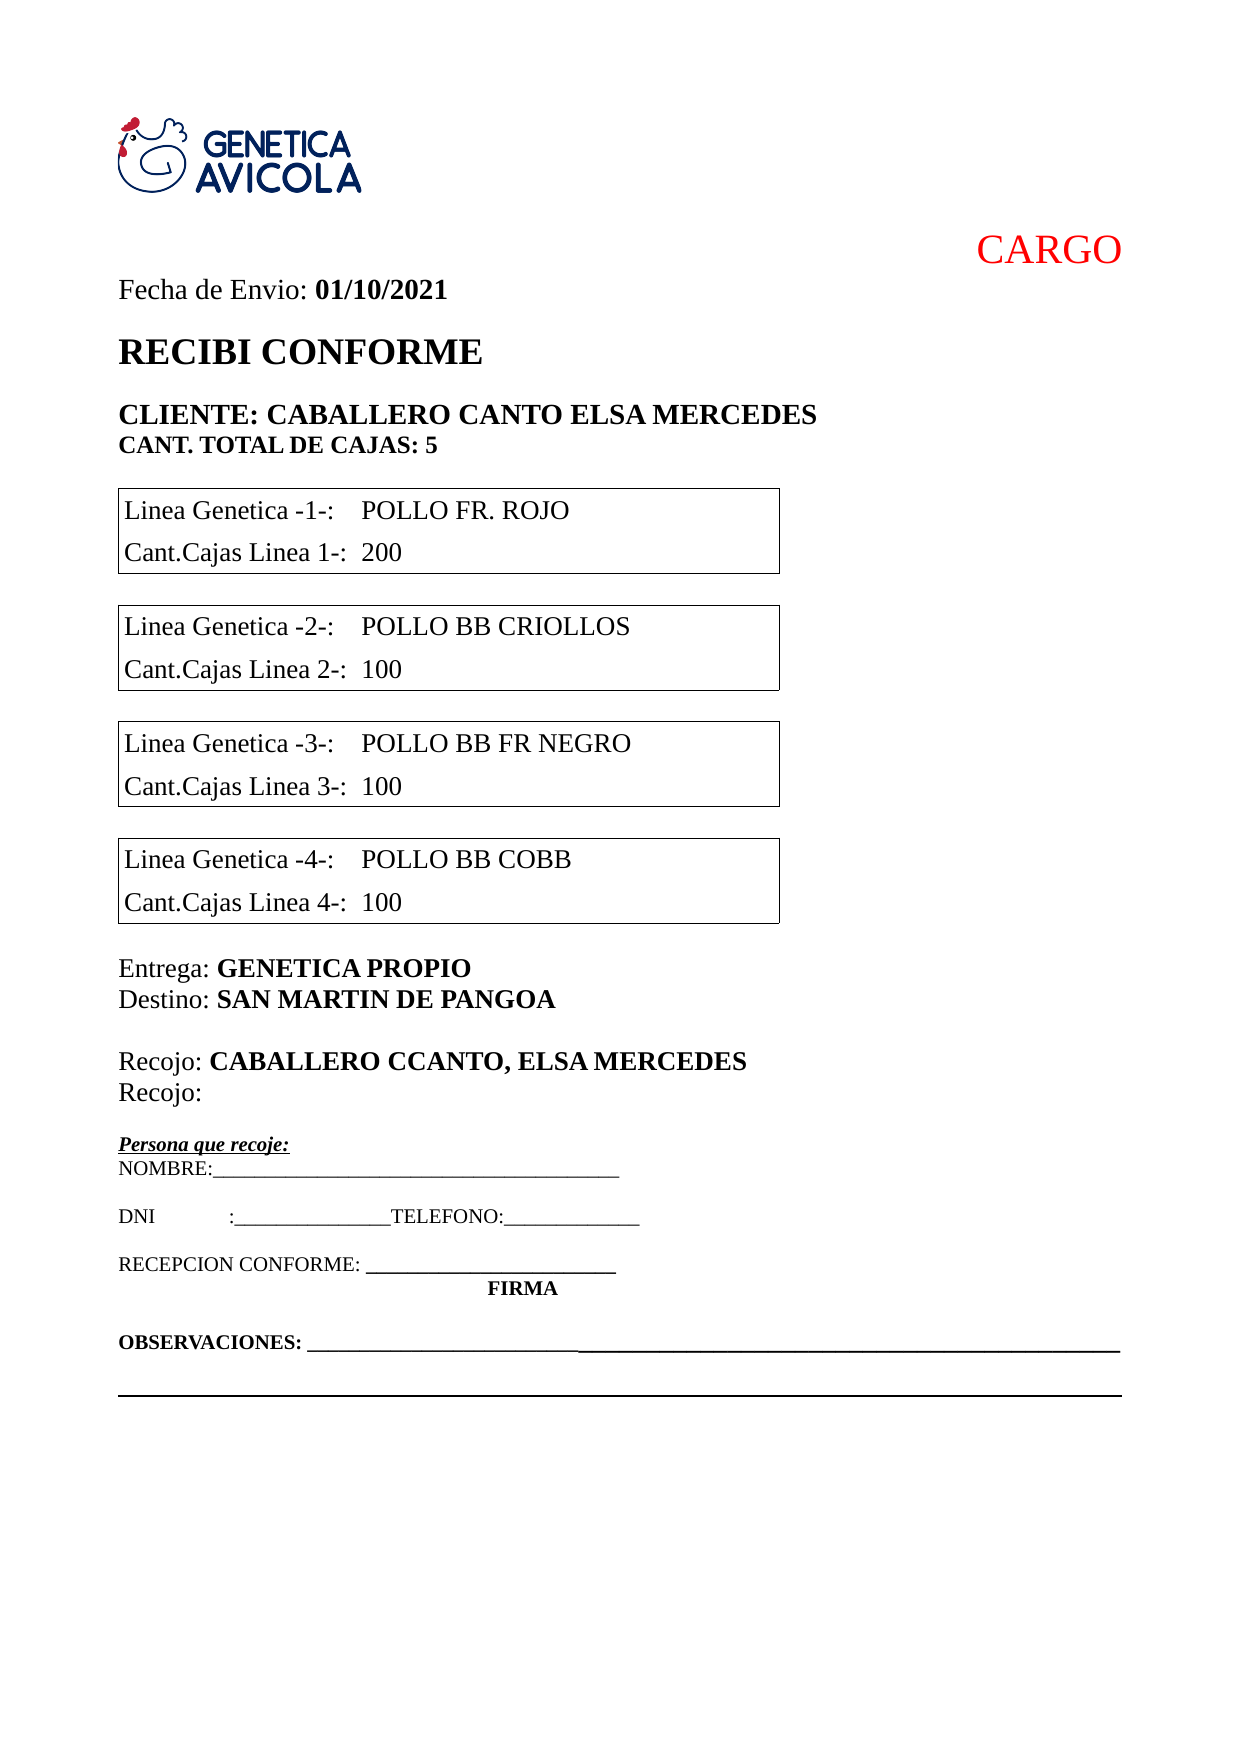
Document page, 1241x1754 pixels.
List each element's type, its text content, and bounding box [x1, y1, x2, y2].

table_cell POLLO BB FR NEGRO [356, 722, 779, 764]
table_cell Cant.Cajas Linea 1-: [119, 531, 356, 573]
text FIRMA [118, 1276, 1122, 1300]
text Persona que recoje: [118, 1132, 1122, 1156]
table_cell 200 [356, 531, 779, 573]
text Fecha de Envio: 01/10/2021 [118, 272, 1122, 306]
text Recojo: CABALLERO CCANTO, ELSA MERCEDES [118, 1045, 1122, 1076]
table_cell POLLO BB COBB [356, 839, 779, 880]
table_header Linea Genetica -1-: [119, 489, 356, 531]
table_cell [118, 807, 356, 838]
text RECIBI CONFORME [118, 330, 1122, 373]
table_cell Cant.Cajas Linea 2-: [119, 647, 356, 690]
table_cell [356, 691, 779, 721]
text RECEPCION CONFORME: ________________________ [118, 1252, 1122, 1276]
text CANT. TOTAL DE CAJAS: 5 [118, 431, 1122, 459]
table_cell 100 [356, 880, 779, 923]
table_cell 100 [356, 647, 779, 690]
text Entrega: GENETICA PROPIO [118, 952, 1122, 983]
table_cell Linea Genetica -4-: [119, 839, 356, 880]
table_header POLLO FR. ROJO [356, 489, 779, 531]
text NOMBRE:_______________________________________ [118, 1156, 1122, 1180]
table_cell Cant.Cajas Linea 3-: [119, 764, 356, 806]
table_cell POLLO BB CRIOLLOS [356, 606, 779, 647]
text OBSERVACIONES: __________________________________________________________________ [118, 1324, 1122, 1355]
table_cell 100 [356, 764, 779, 806]
text Recojo: [118, 1076, 1122, 1108]
table_cell Linea Genetica -2-: [119, 606, 356, 647]
table_cell Linea Genetica -3-: [119, 722, 356, 764]
text CLIENTE: CABALLERO CANTO ELSA MERCEDES [118, 397, 1122, 431]
table_cell [356, 574, 779, 604]
text CARGO [118, 224, 1122, 272]
table_cell [356, 807, 779, 838]
text Destino: SAN MARTIN DE PANGOA [118, 983, 1122, 1014]
table_cell [118, 574, 356, 604]
table_cell [118, 691, 356, 721]
picture [117, 117, 362, 193]
text DNI :_______________TELEFONO:_____________ [118, 1204, 1122, 1228]
table_cell Cant.Cajas Linea 4-: [119, 880, 356, 923]
